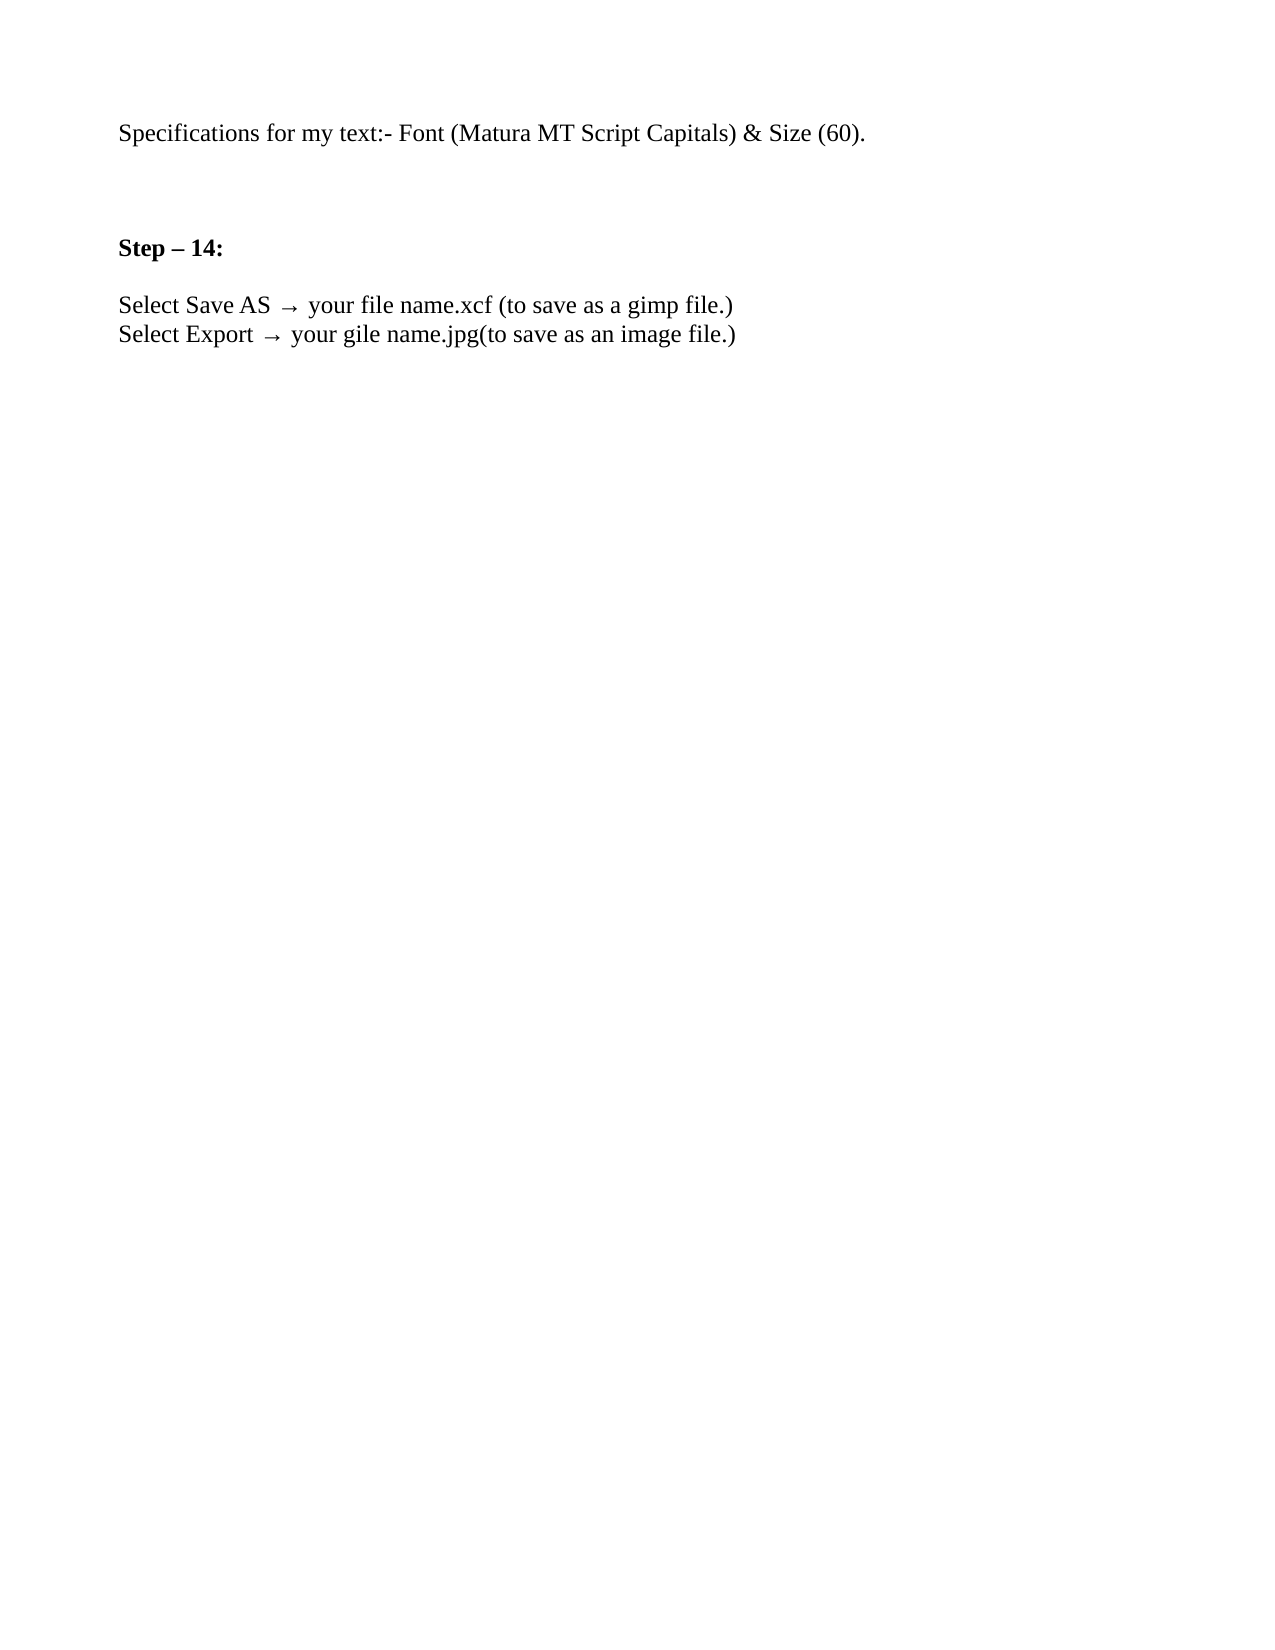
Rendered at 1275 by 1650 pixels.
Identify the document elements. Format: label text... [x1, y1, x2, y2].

text Step – 14: [118, 233, 1157, 262]
text Specifications for my text:- Font (Matura MT Script Capitals) & Size (60). [118, 118, 1157, 147]
text Select Export → your gile name.jpg(to save as an image file.) [118, 319, 1157, 348]
text Select Save AS → your file name.xcf (to save as a gimp file.) [118, 291, 1157, 319]
